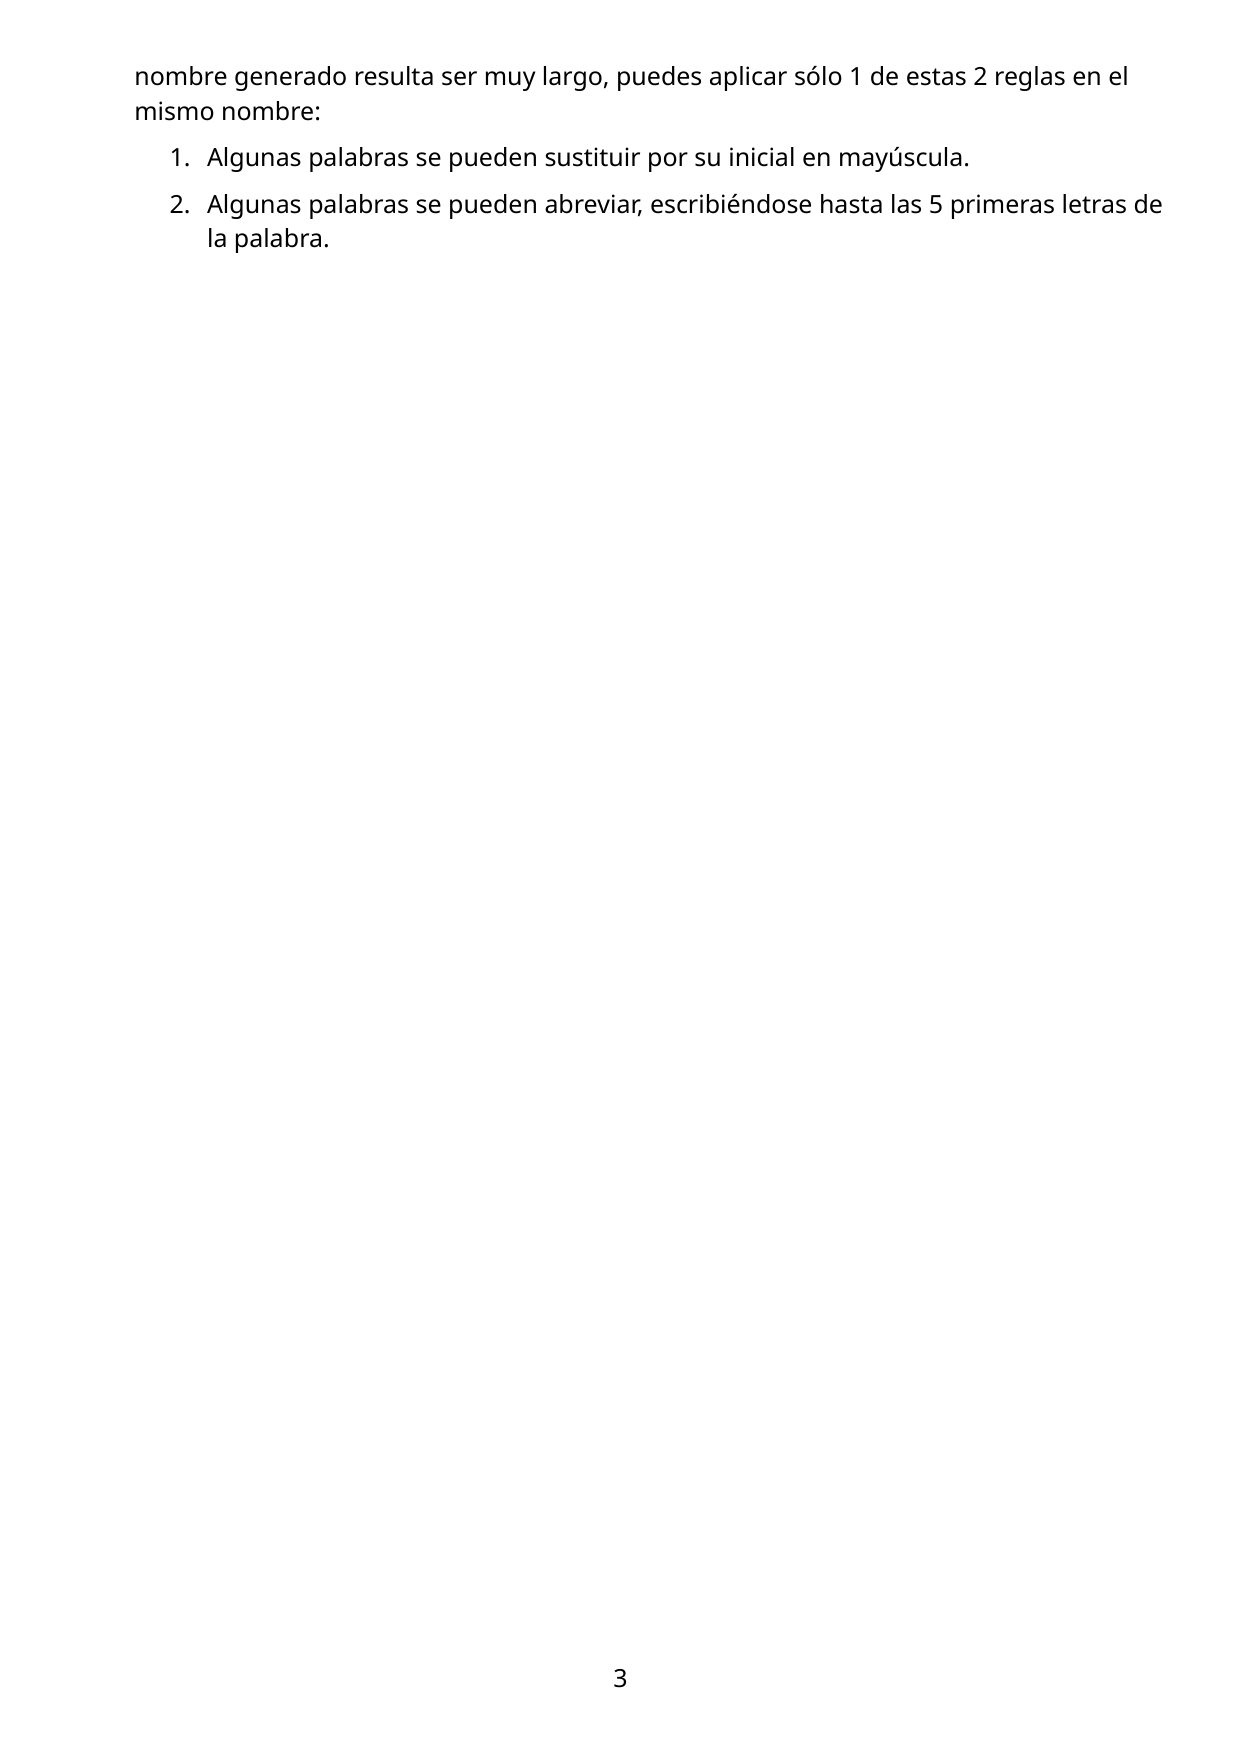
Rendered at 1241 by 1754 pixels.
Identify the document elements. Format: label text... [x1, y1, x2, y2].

list Algunas palabras se pueden abreviar, escribiéndose hasta las 5 primeras letras de la palabra. [169, 186, 1181, 254]
list nombre generado resulta ser muy largo, puedes aplicar sólo 1 de estas 2 reglas en el mismo nombre: [97, 59, 1181, 127]
list Algunas palabras se pueden sustituir por su inicial en mayúscula. [169, 140, 1181, 174]
